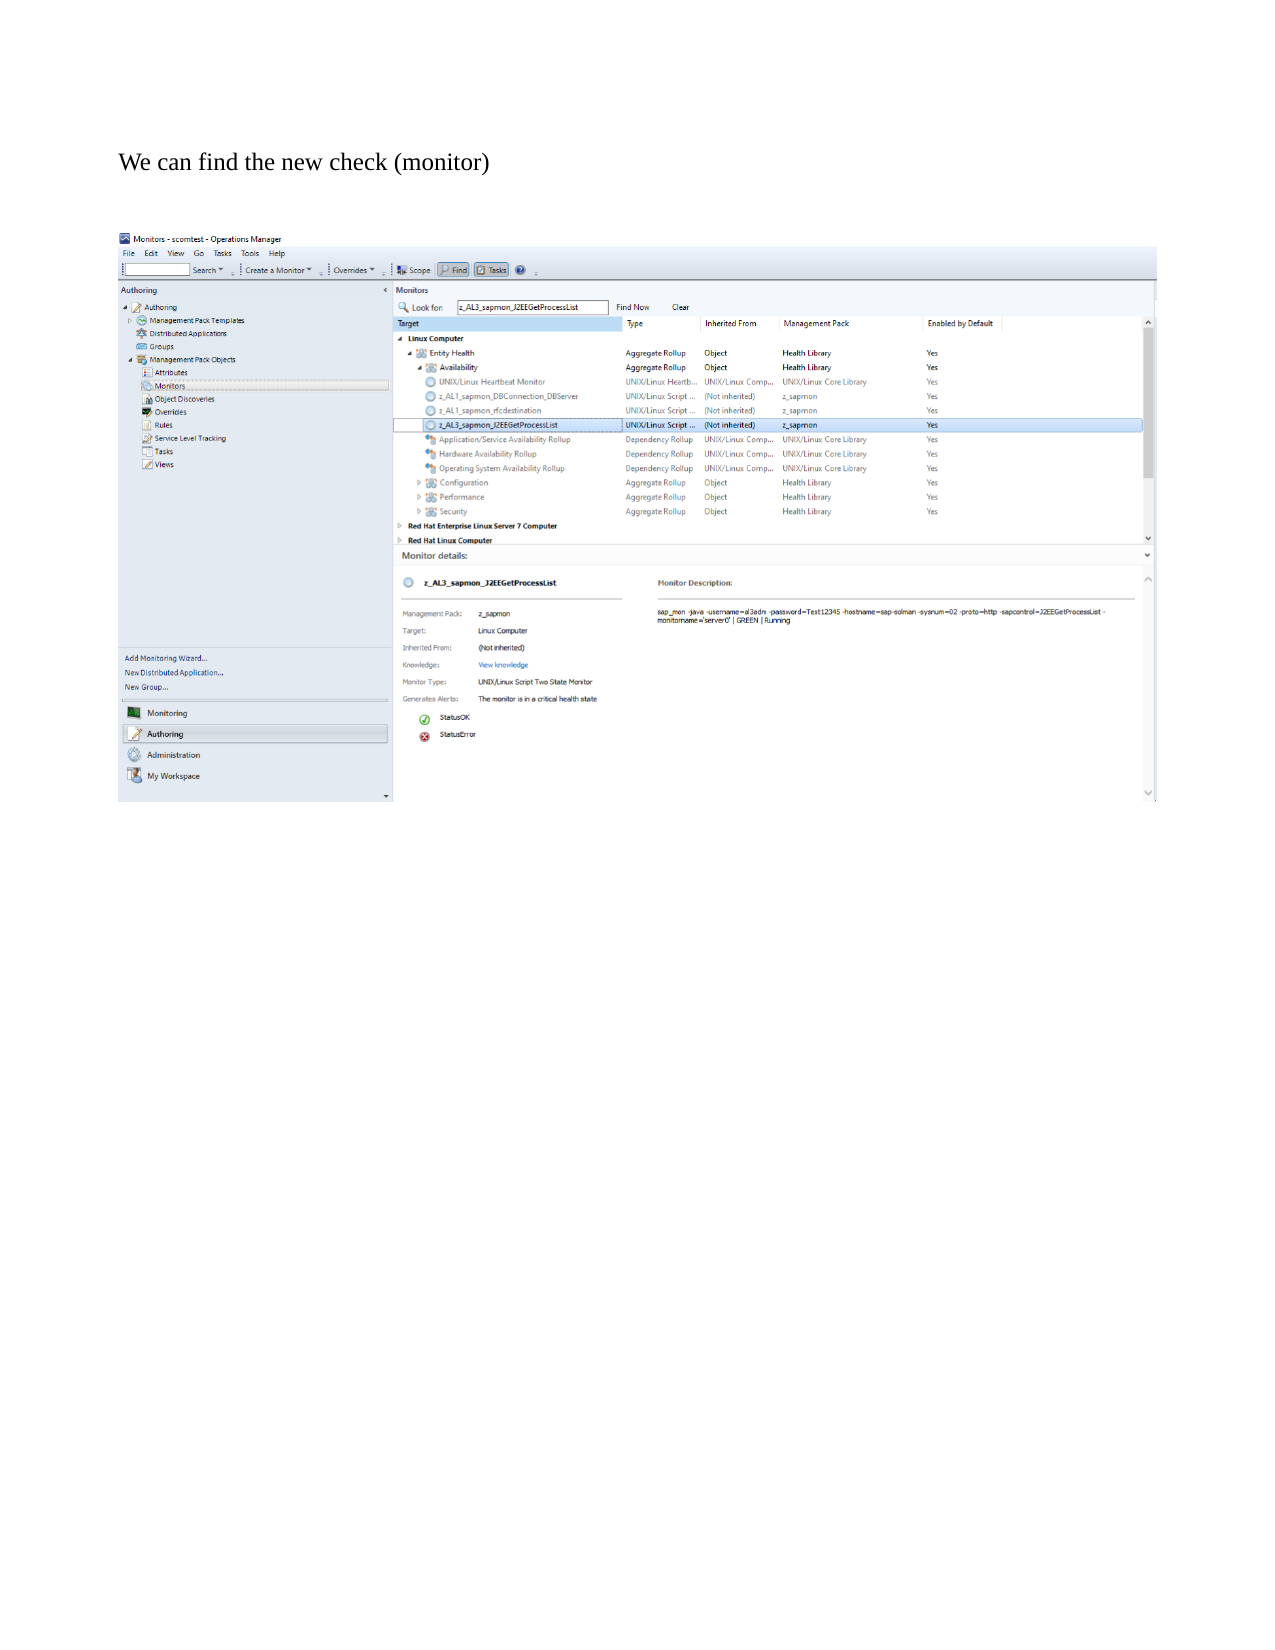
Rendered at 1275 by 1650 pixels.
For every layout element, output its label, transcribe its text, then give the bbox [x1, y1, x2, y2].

picture [118, 233, 1157, 802]
text We can find the new check (monitor) [118, 147, 1157, 176]
